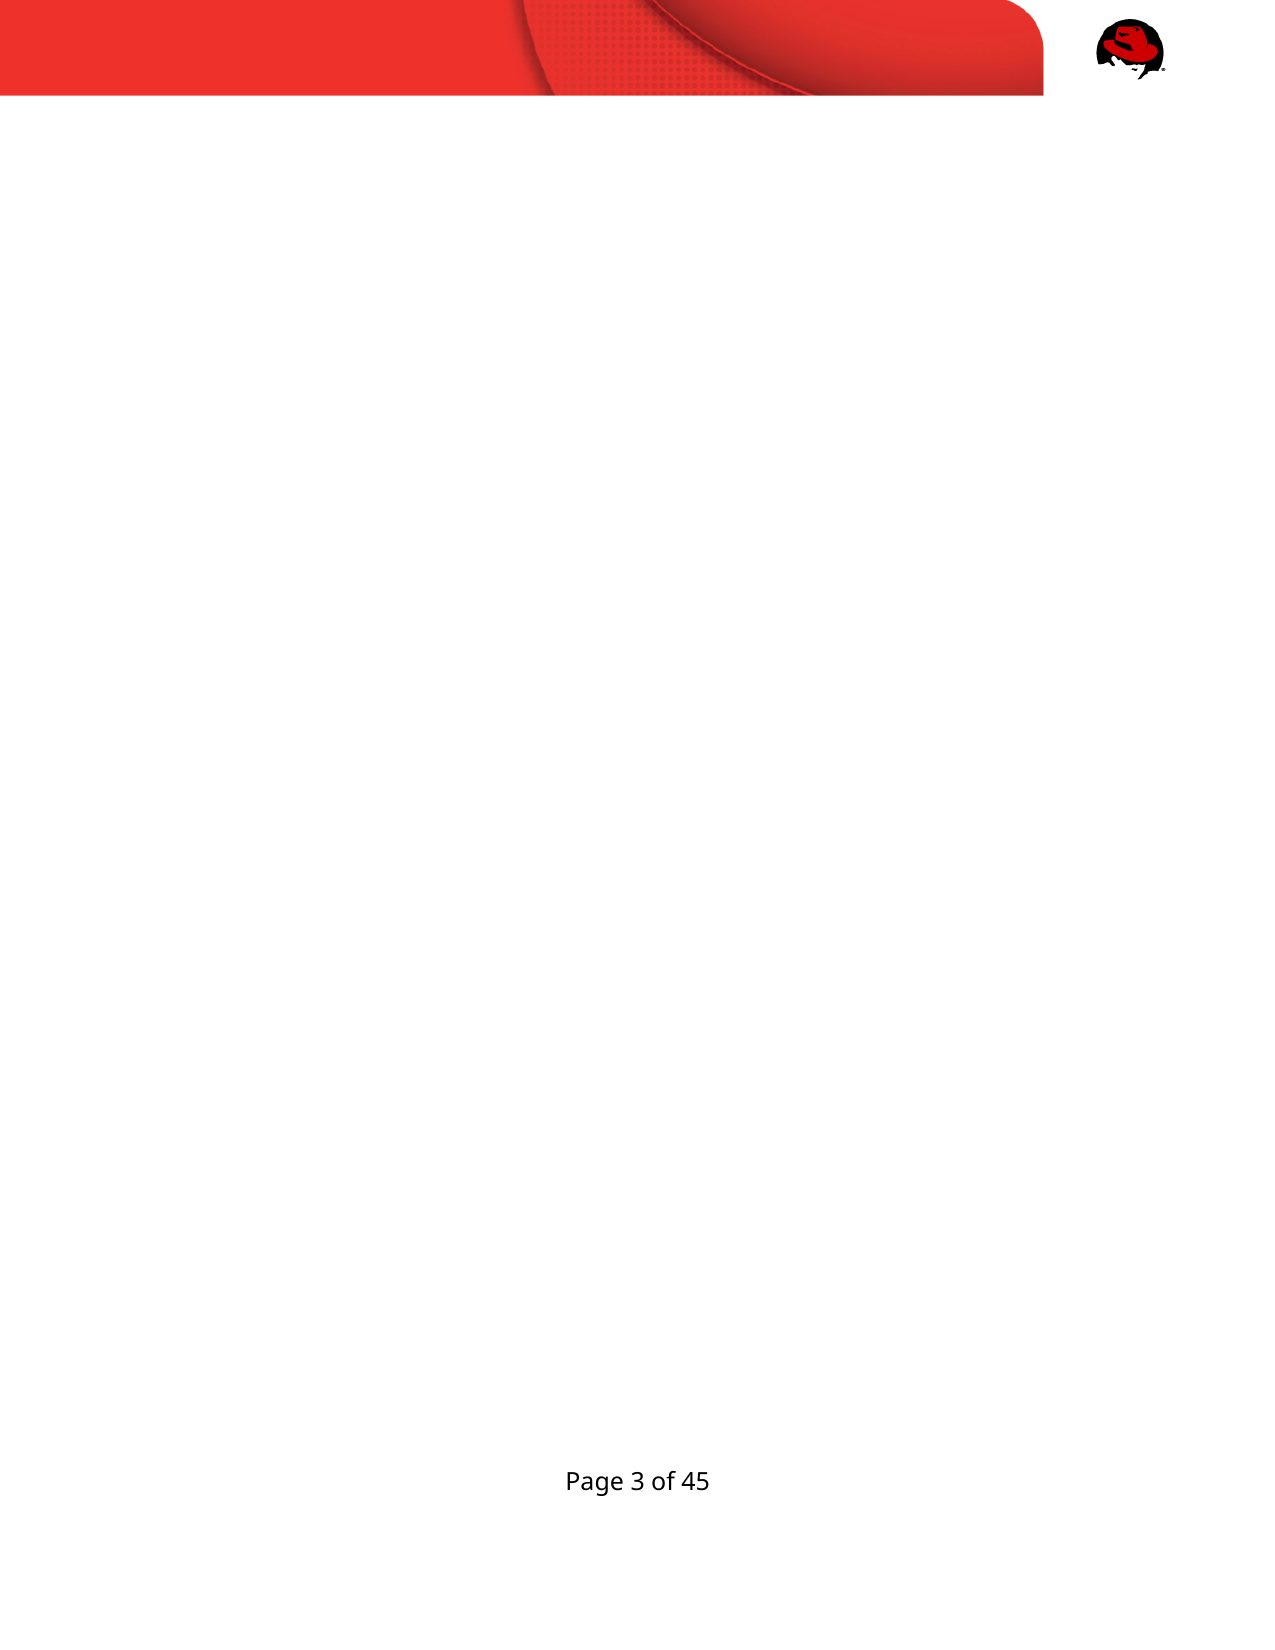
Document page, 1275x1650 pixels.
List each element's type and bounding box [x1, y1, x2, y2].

picture [0, 0, 1170, 96]
